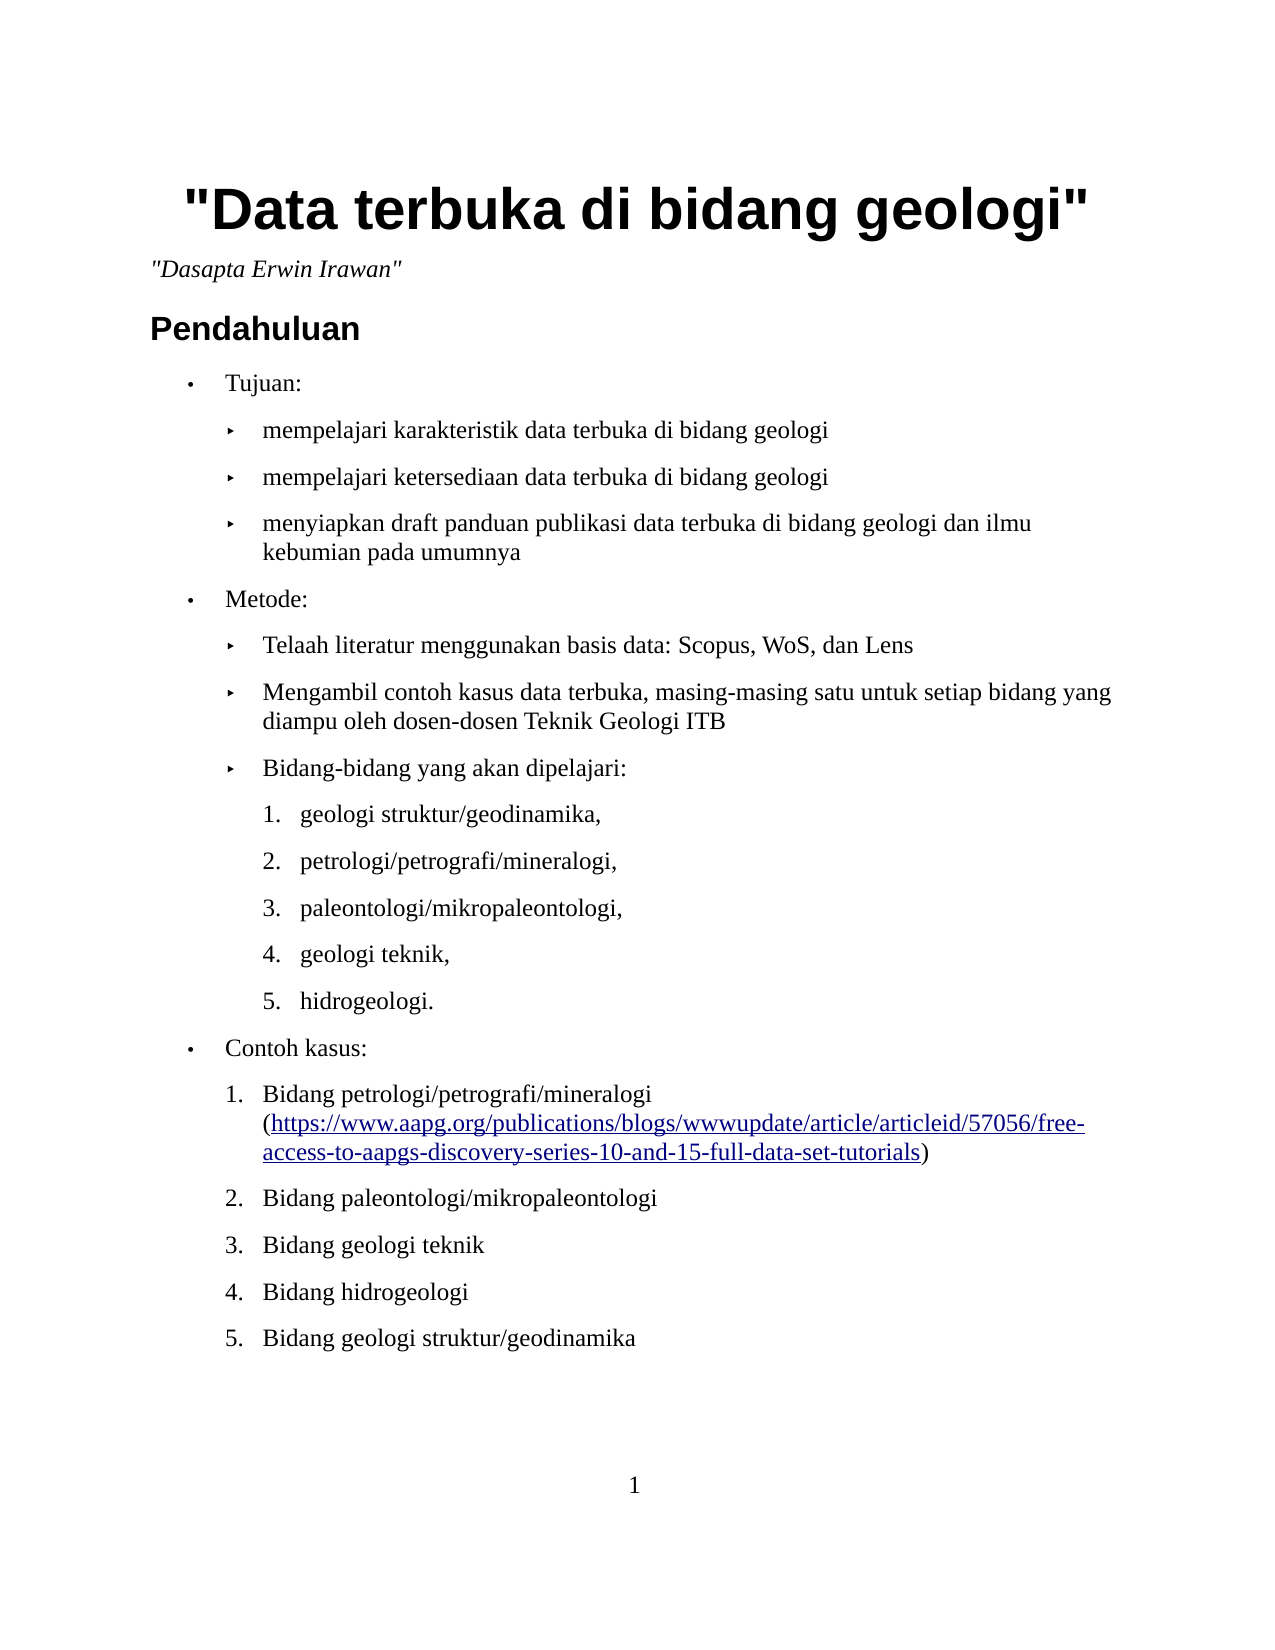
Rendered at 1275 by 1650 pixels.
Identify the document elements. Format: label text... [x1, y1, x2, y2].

list Tujuan: [187, 368, 1125, 397]
list Metode: [187, 584, 1125, 613]
list geologi struktur/geodinamika, [262, 799, 1125, 828]
list Telaah literatur menggunakan basis data: Scopus, WoS, dan Lens [225, 631, 1125, 659]
list menyiapkan draft panduan publikasi data terbuka di bidang geologi dan ilmu kebumian pada umumnya [225, 508, 1125, 566]
list Bidang paleontologi/mikropaleontologi [225, 1183, 1125, 1212]
text "Dasapta Erwin Irawan" [150, 254, 1125, 283]
list Bidang geologi teknik [225, 1230, 1125, 1259]
subtitle Pendahuluan [150, 308, 1125, 347]
list paleontologi/mikropaleontologi, [262, 893, 1125, 921]
list Bidang-bidang yang akan dipelajari: [225, 753, 1125, 781]
list mempelajari ketersediaan data terbuka di bidang geologi [225, 462, 1125, 491]
list Bidang petrologi/petrografi/mineralogi (https://www.aapg.org/publications/blogs/wwwupdate/article/articleid/57056/free-access-to-aapgs-discovery-series-10-and-15-full-data-set-tutorials) [225, 1079, 1125, 1166]
list mempelajari karakteristik data terbuka di bidang geologi [225, 415, 1125, 444]
list hidrogeologi. [262, 986, 1125, 1015]
list Bidang geologi struktur/geodinamika [225, 1323, 1125, 1352]
title "Data terbuka di bidang geologi" [150, 175, 1125, 242]
list petrologi/petrografi/mineralogi, [262, 846, 1125, 875]
list Bidang hidrogeologi [225, 1277, 1125, 1306]
list Contoh kasus: [187, 1033, 1125, 1061]
list Mengambil contoh kasus data terbuka, masing-masing satu untuk setiap bidang yang diampu oleh dosen-dosen Teknik Geologi ITB [225, 677, 1125, 735]
list geologi teknik, [262, 939, 1125, 968]
